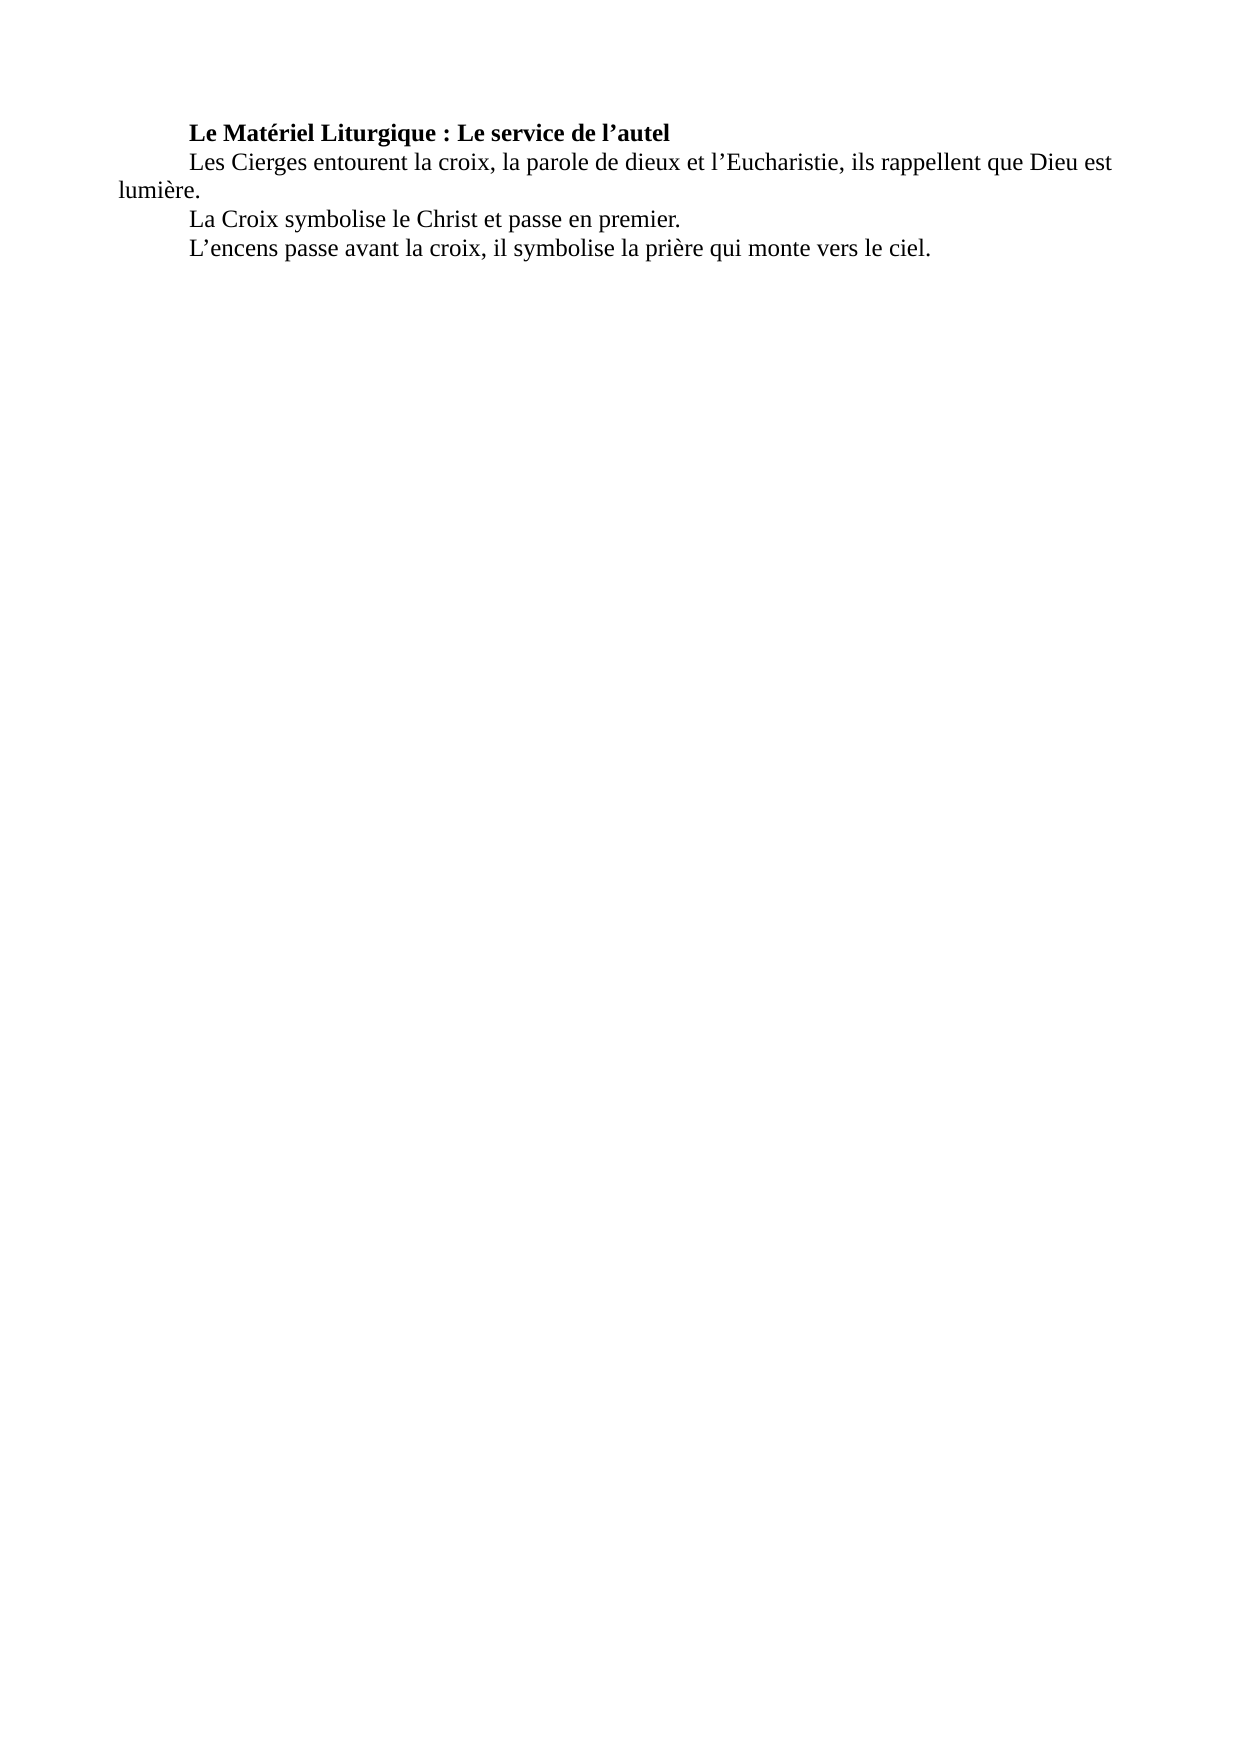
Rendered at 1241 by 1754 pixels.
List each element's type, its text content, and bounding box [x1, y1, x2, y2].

text Les Cierges entourent la croix, la parole de dieux et l’Eucharistie, ils rappellent que Dieu est lumière. [118, 147, 1122, 204]
text La Croix symbolise le Christ et passe en premier. [118, 204, 1122, 233]
text L’encens passe avant la croix, il symbolise la prière qui monte vers le ciel. [118, 233, 1122, 262]
text Le Matériel Liturgique : Le service de l’autel [118, 118, 1122, 147]
